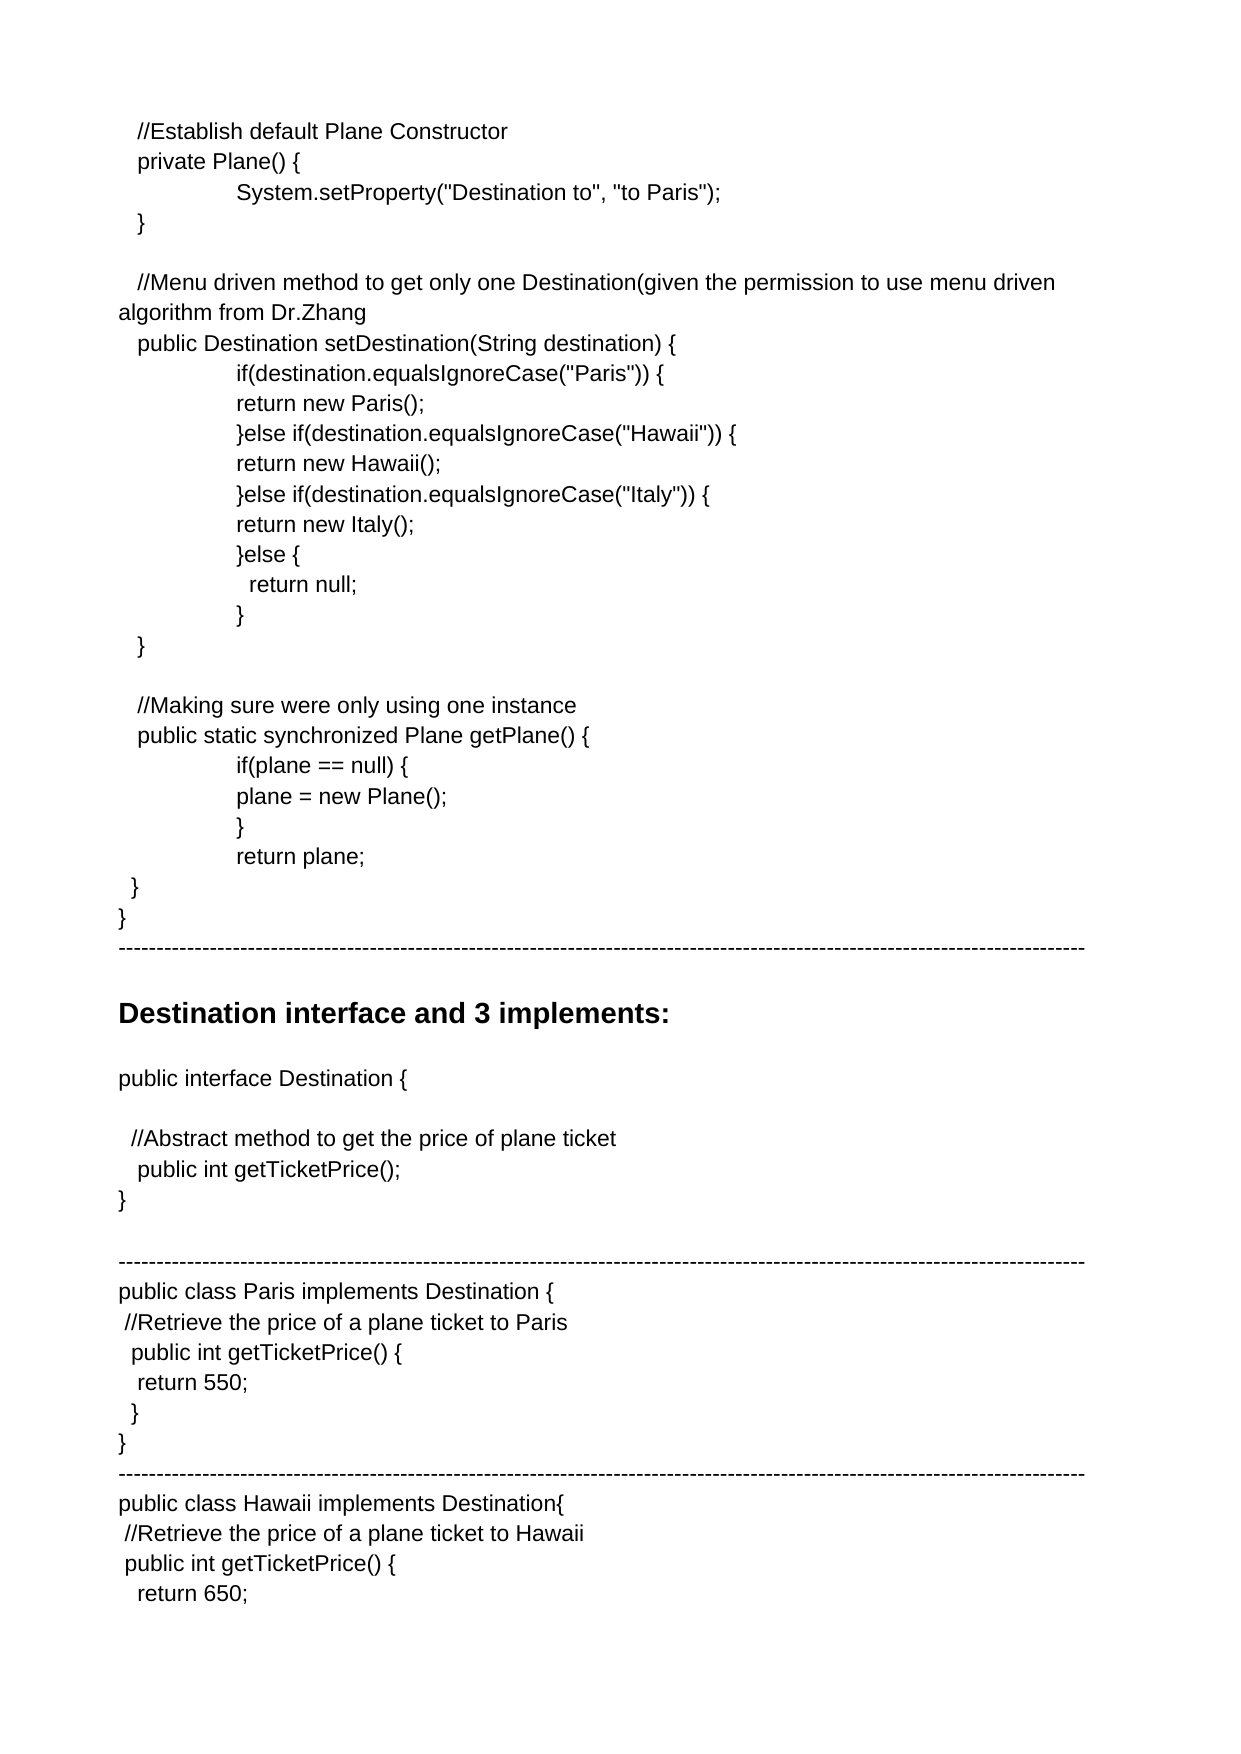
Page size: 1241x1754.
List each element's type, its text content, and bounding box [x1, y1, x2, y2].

text if(destination.equalsIgnoreCase("Paris")) { [118, 360, 1122, 386]
text return 550; [118, 1369, 1122, 1395]
text ------------------------------------------------------------------------------------------------------------------------------- [118, 1459, 1122, 1486]
text public interface Destination { [118, 1065, 1122, 1091]
text public class Hawaii implements Destination{ [118, 1490, 1122, 1516]
text } [118, 873, 1122, 900]
text private Plane() { [118, 148, 1122, 175]
text } [118, 1399, 1122, 1426]
text return new Hawaii(); [118, 450, 1122, 477]
text plane = new Plane(); [118, 783, 1122, 809]
text } [118, 903, 1122, 930]
text ------------------------------------------------------------------------------------------------------------------------------- [118, 934, 1122, 960]
text //Retrieve the price of a plane ticket to Paris [118, 1308, 1122, 1335]
text public int getTicketPrice(); [118, 1156, 1122, 1182]
text //Menu driven method to get only one Destination(given the permission to use menu driven algorithm from Dr.Zhang [118, 269, 1122, 326]
text //Making sure were only using one instance [118, 692, 1122, 718]
text //Retrieve the price of a plane ticket to Hawaii [118, 1520, 1122, 1546]
text } [118, 1186, 1122, 1212]
text return 650; [118, 1580, 1122, 1607]
text }else if(destination.equalsIgnoreCase("Italy")) { [118, 481, 1122, 507]
text public int getTicketPrice() { [118, 1550, 1122, 1577]
text //Abstract method to get the price of plane ticket [118, 1125, 1122, 1152]
text public int getTicketPrice() { [118, 1339, 1122, 1365]
text Destination interface and 3 implements: [118, 996, 1122, 1030]
text public Destination setDestination(String destination) { [118, 329, 1122, 356]
text return new Italy(); [118, 511, 1122, 537]
text return plane; [118, 843, 1122, 869]
text return null; [118, 571, 1122, 598]
text System.setProperty("Destination to", "to Paris"); [118, 178, 1122, 205]
text if(plane == null) { [118, 752, 1122, 779]
text } [118, 632, 1122, 658]
text } [118, 813, 1122, 839]
text }else if(destination.equalsIgnoreCase("Hawaii")) { [118, 420, 1122, 447]
text return new Paris(); [118, 390, 1122, 416]
text } [118, 209, 1122, 235]
text public static synchronized Plane getPlane() { [118, 722, 1122, 749]
text //Establish default Plane Constructor [118, 118, 1122, 144]
text } [118, 1429, 1122, 1456]
text public class Paris implements Destination { [118, 1278, 1122, 1305]
text }else { [118, 541, 1122, 567]
text ------------------------------------------------------------------------------------------------------------------------------- [118, 1248, 1122, 1274]
text } [118, 601, 1122, 628]
